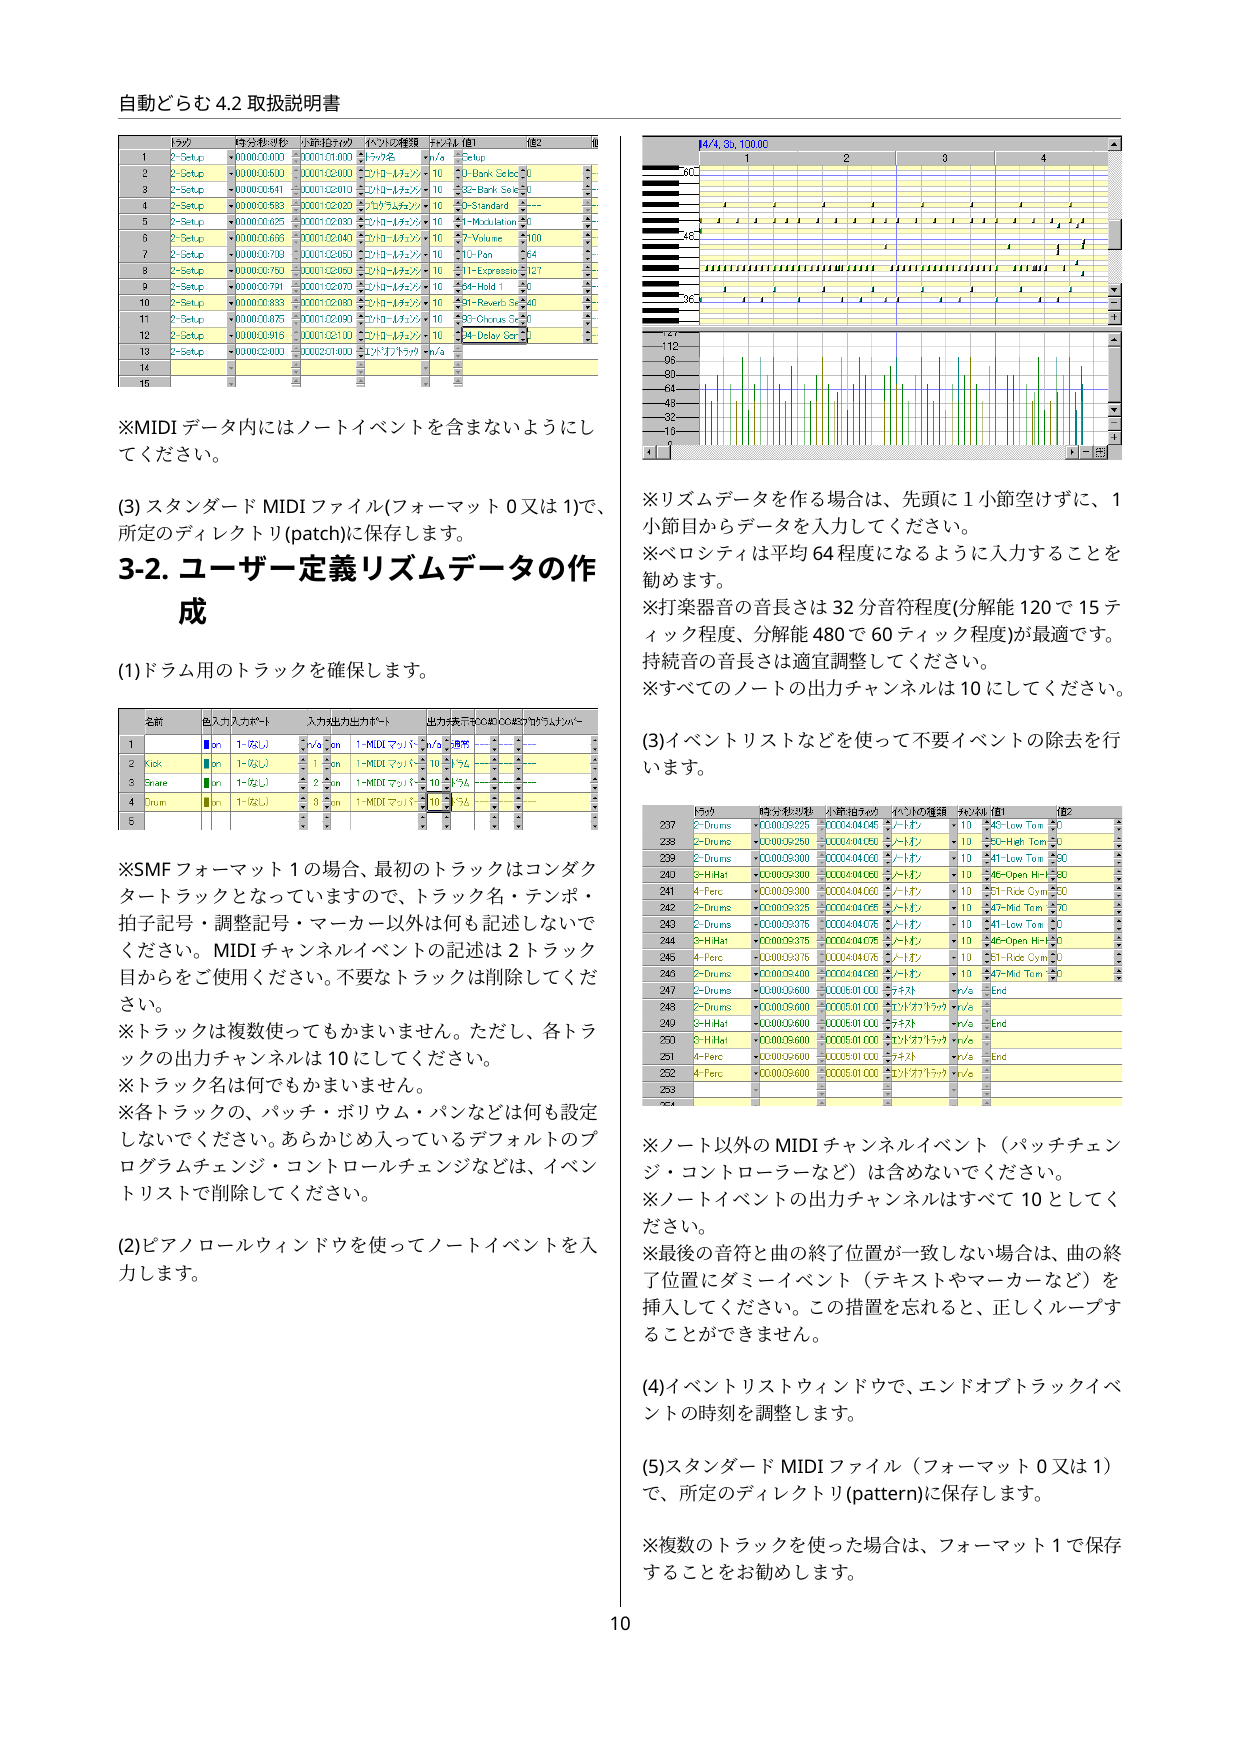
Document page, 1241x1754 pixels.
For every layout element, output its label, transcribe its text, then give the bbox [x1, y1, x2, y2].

text ※ノートイベントの出力チャンネルはすべて10としてください。 [642, 1184, 1122, 1238]
text (2)ピアノロールウィンドウを使ってノートイベントを入力します。 [118, 1231, 598, 1285]
text ※各トラックの、パッチ・ボリウム・パンなどは何も設定しないでください。あらかじめ入っているデフォルトのプログラムチェンジ・コントロールチェンジなどは、イベントリストで削除してください。 [118, 1098, 598, 1206]
text (3)イベントリストなどを使って不要イベントの除去を行います。 [642, 726, 1122, 780]
picture [118, 135, 598, 387]
text (4)イベントリストウィンドウで、エンドオブトラックイベントの時刻を調整します。 [642, 1372, 1122, 1426]
text ※ベロシティは平均64程度になるように入力することを勧めます。 [642, 539, 1122, 593]
text ※MIDIデータ内にはノートイベントを含まないようにしてください。 [118, 412, 598, 466]
picture [642, 805, 1123, 1106]
picture [118, 708, 598, 830]
picture [642, 135, 1123, 460]
text ※トラックは複数使ってもかまいません。ただし、各トラックの出力チャンネルは10にしてください。 [118, 1017, 598, 1071]
text (3) スタンダードMIDIファイル(フォーマット0又は1)で、所定のディレクトリ(patch)に保存します。 [118, 492, 598, 546]
text ※最後の音符と曲の終了位置が一致しない場合は、曲の終了位置にダミーイベント（テキストやマーカーなど）を挿入してください。この措置を忘れると、正しくループすることができません。 [642, 1238, 1122, 1346]
text ※複数のトラックを使った場合は、フォーマット1で保存することをお勧めします。 [642, 1531, 1122, 1585]
text ※ノート以外のMIDIチャンネルイベント（パッチチェンジ・コントローラーなど）は含めないでください。 [642, 1131, 1122, 1184]
text (1)ドラム用のトラックを確保します。 [118, 656, 598, 683]
text ※SMFフォーマット1の場合、最初のトラックはコンダクタートラックとなっていますので、トラック名・テンポ・拍子記号・調整記号・マーカー以外は何も記述しないでください。MIDIチャンネルイベントの記述は2トラック目からをご使用ください。不要なトラックは削除してください。 [118, 855, 598, 1017]
subtitle 3-2. ユーザー定義リズムデータの作成 [118, 546, 598, 631]
text ※トラック名は何でもかまいません。 [118, 1071, 598, 1098]
text ※打楽器音の音長さは32分音符程度(分解能120で15ティック程度、分解能480で60ティック程度)が最適です。持続音の音長さは適宜調整してください。 [642, 593, 1122, 673]
text ※リズムデータを作る場合は、先頭に１小節空けずに、1小節目からデータを入力してください。 [642, 485, 1122, 539]
text (5)スタンダードMIDIファイル（フォーマット0又は1）で、所定のディレクトリ(pattern)に保存します。 [642, 1451, 1122, 1505]
text ※すべてのノートの出力チャンネルは10にしてください。 [642, 673, 1122, 701]
